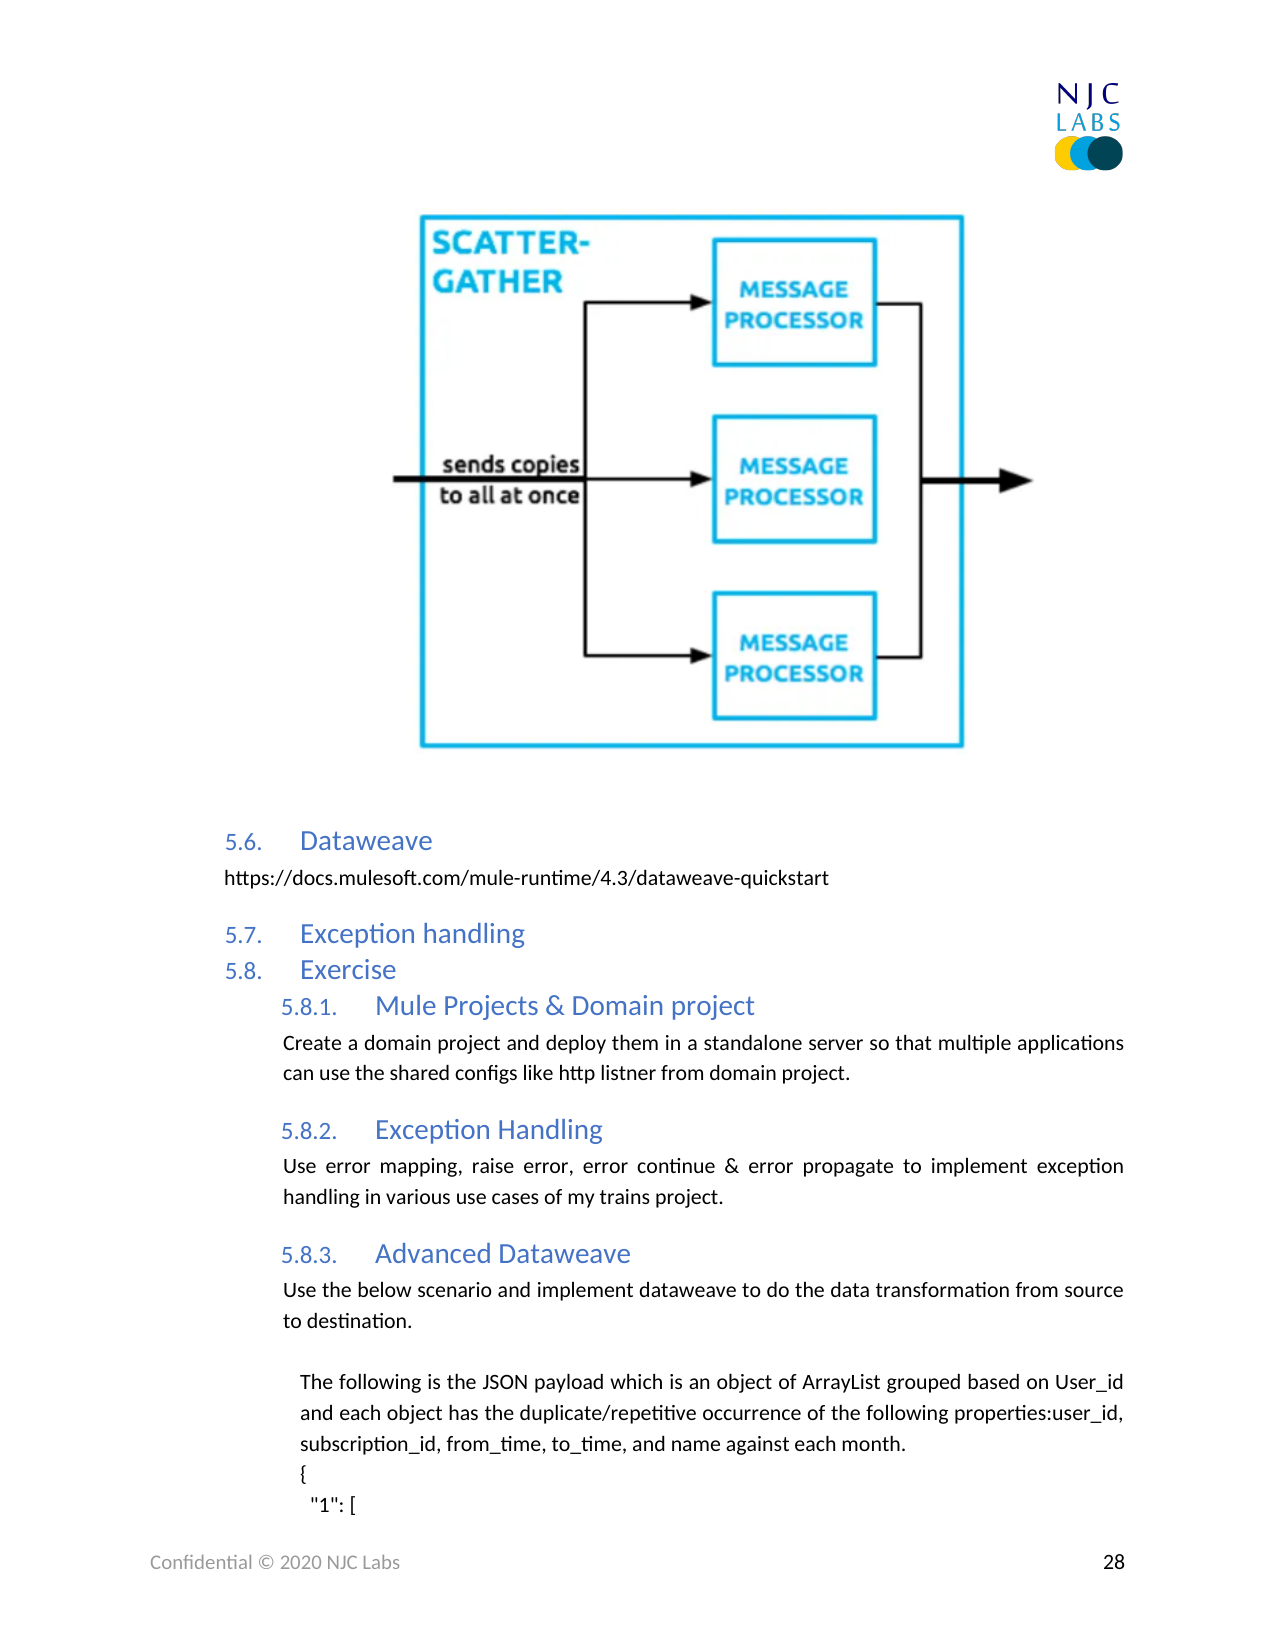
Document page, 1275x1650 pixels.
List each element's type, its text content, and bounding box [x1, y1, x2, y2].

text https://docs.mulesoft.com/mule-runtime/4.3/dataweave-quickstart [150, 864, 1125, 891]
subtitle Exception handling [262, 916, 1125, 951]
text The following is the JSON payload which is an object of ArrayList grouped based on User_id and each object has the duplicate/repetitive occurrence of the following properties:user_id, subscription_id, from_time, to_time, and name against each month. [300, 1368, 1125, 1456]
text { [300, 1460, 1125, 1487]
subtitle Exception Handling [337, 1111, 1125, 1146]
subtitle Advanced Dataweave [337, 1235, 1125, 1270]
text Create a domain project and deploy them in a standalone server so that multiple applications can use the shared configs like http listner from domain project. [283, 1029, 1125, 1086]
picture [1054, 78, 1123, 175]
subtitle Exercise [262, 951, 1125, 987]
text "1": [ [300, 1491, 1125, 1518]
subtitle Mule Projects & Domain project [337, 987, 1125, 1022]
text Use error mapping, raise error, error continue & error propagate to implement exception handling in various use cases of my trains project. [283, 1153, 1125, 1210]
text Use the below scenario and implement dataweave to do the data transformation from source to destination. [283, 1277, 1125, 1334]
subtitle Dataweave [262, 822, 1125, 858]
picture [375, 192, 1085, 767]
